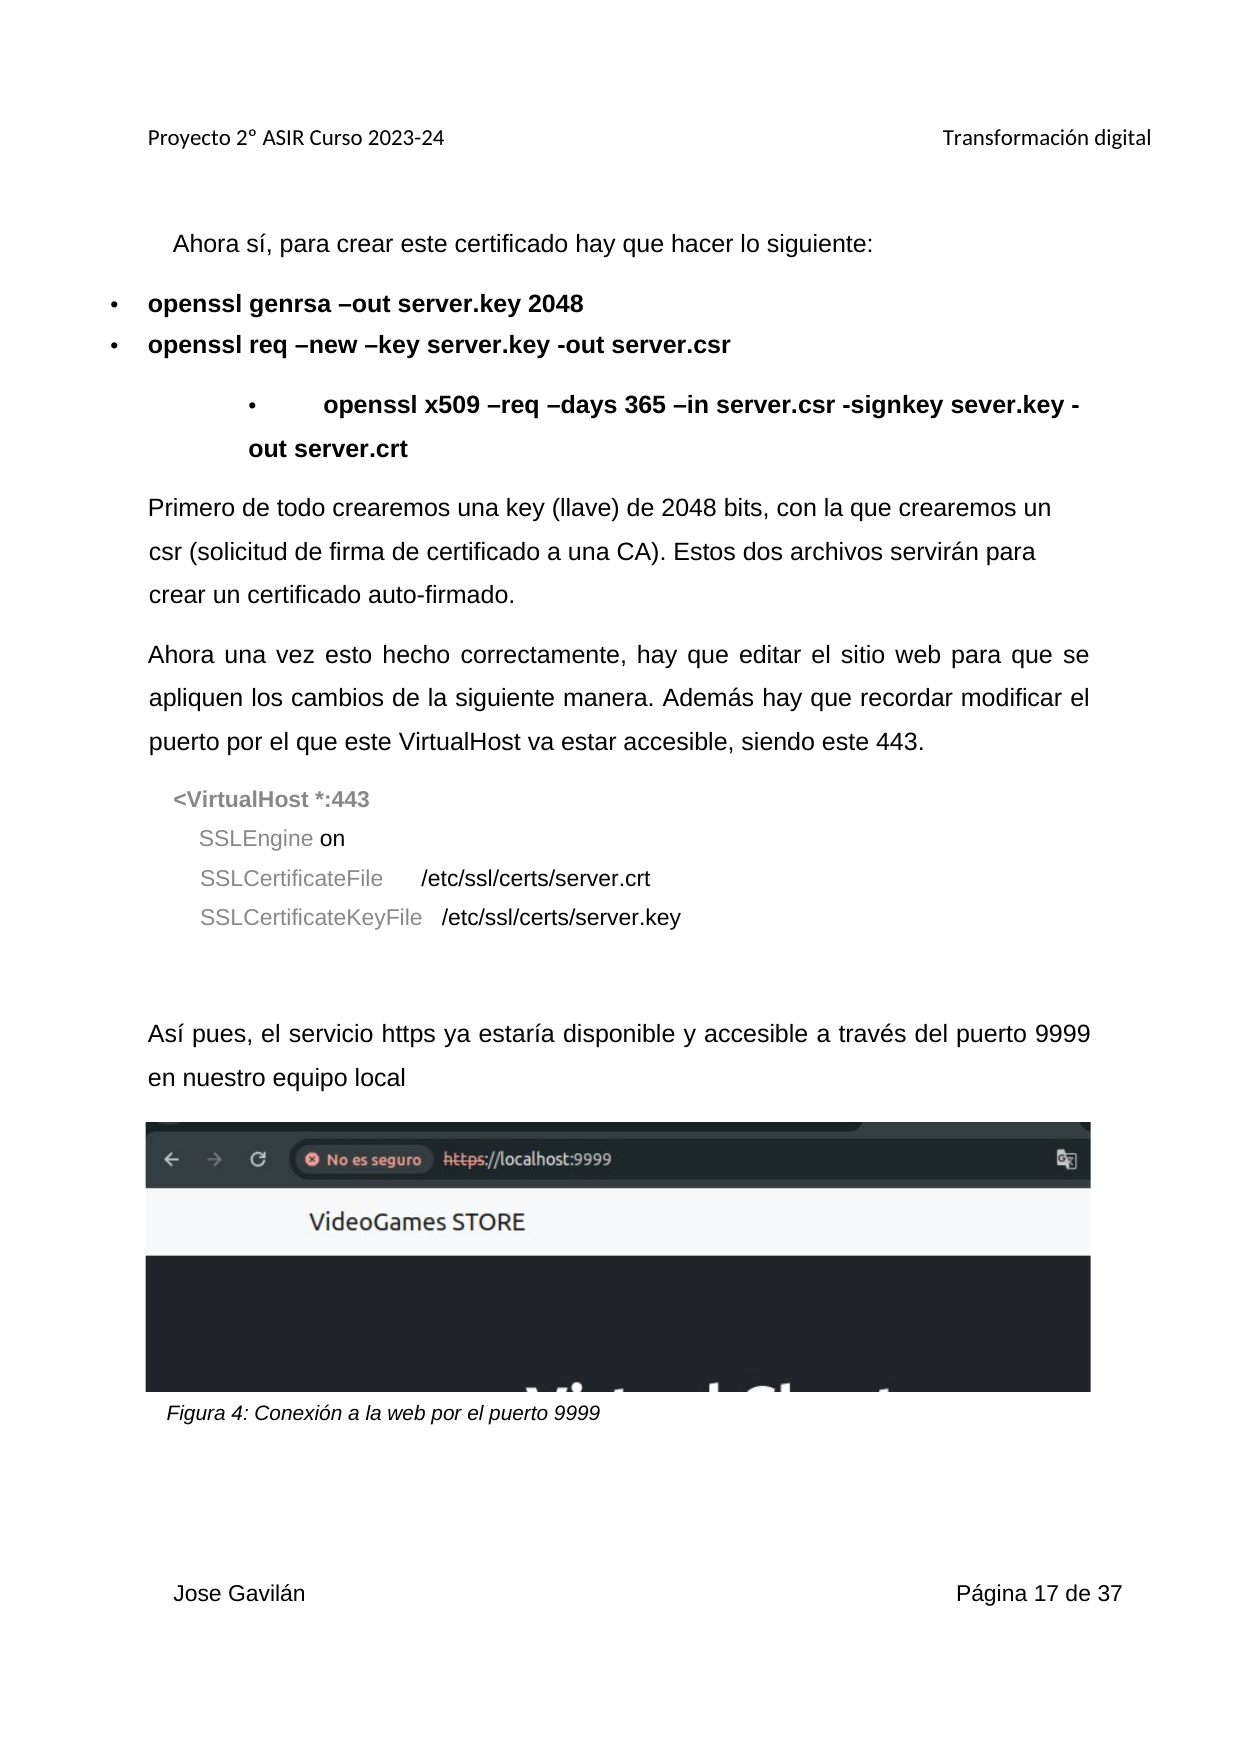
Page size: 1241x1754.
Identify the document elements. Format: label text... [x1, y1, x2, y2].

text <VirtualHost *:443 [173, 786, 1093, 813]
text Ahora sí, para crear este certificado hay que hacer lo siguiente: [173, 229, 1092, 257]
text Ahora una vez esto hecho correctamente, hay que editar el sitio web para que se apliquen los cambios de la siguiente manera. Además hay que recordar modificar el puerto por el que este VirtualHost va estar accesible, siendo este 443. [148, 640, 1092, 755]
list openssl genrsa –out server.key 2048 [110, 289, 1093, 317]
text Así pues, el servicio https ya estaría disponible y accesible a través del puerto 9999 en nuestro equipo local [148, 1019, 1093, 1092]
list openssl x509 –req –days 365 –in server.csr -signkey sever.key -out server.crt [248, 390, 1093, 462]
text SSLCertificateFile /etc/ssl/certs/server.crt [174, 864, 1093, 891]
list openssl req –new –key server.key -out server.csr [110, 330, 1093, 359]
text SSLCertificateKeyFile /etc/ssl/certs/server.key [174, 904, 1093, 930]
text Figura 4: Conexión a la web por el puerto 9999 [166, 1400, 1046, 1424]
text Primero de todo crearemos una key (llave) de 2048 bits, con la que crearemos un csr (solicitud de firma de certificado a una CA). Estos dos archivos servirán para crear un certificado auto-firmado. [148, 493, 1092, 609]
picture [145, 1122, 1091, 1392]
text SSLEngine on [173, 825, 1093, 852]
